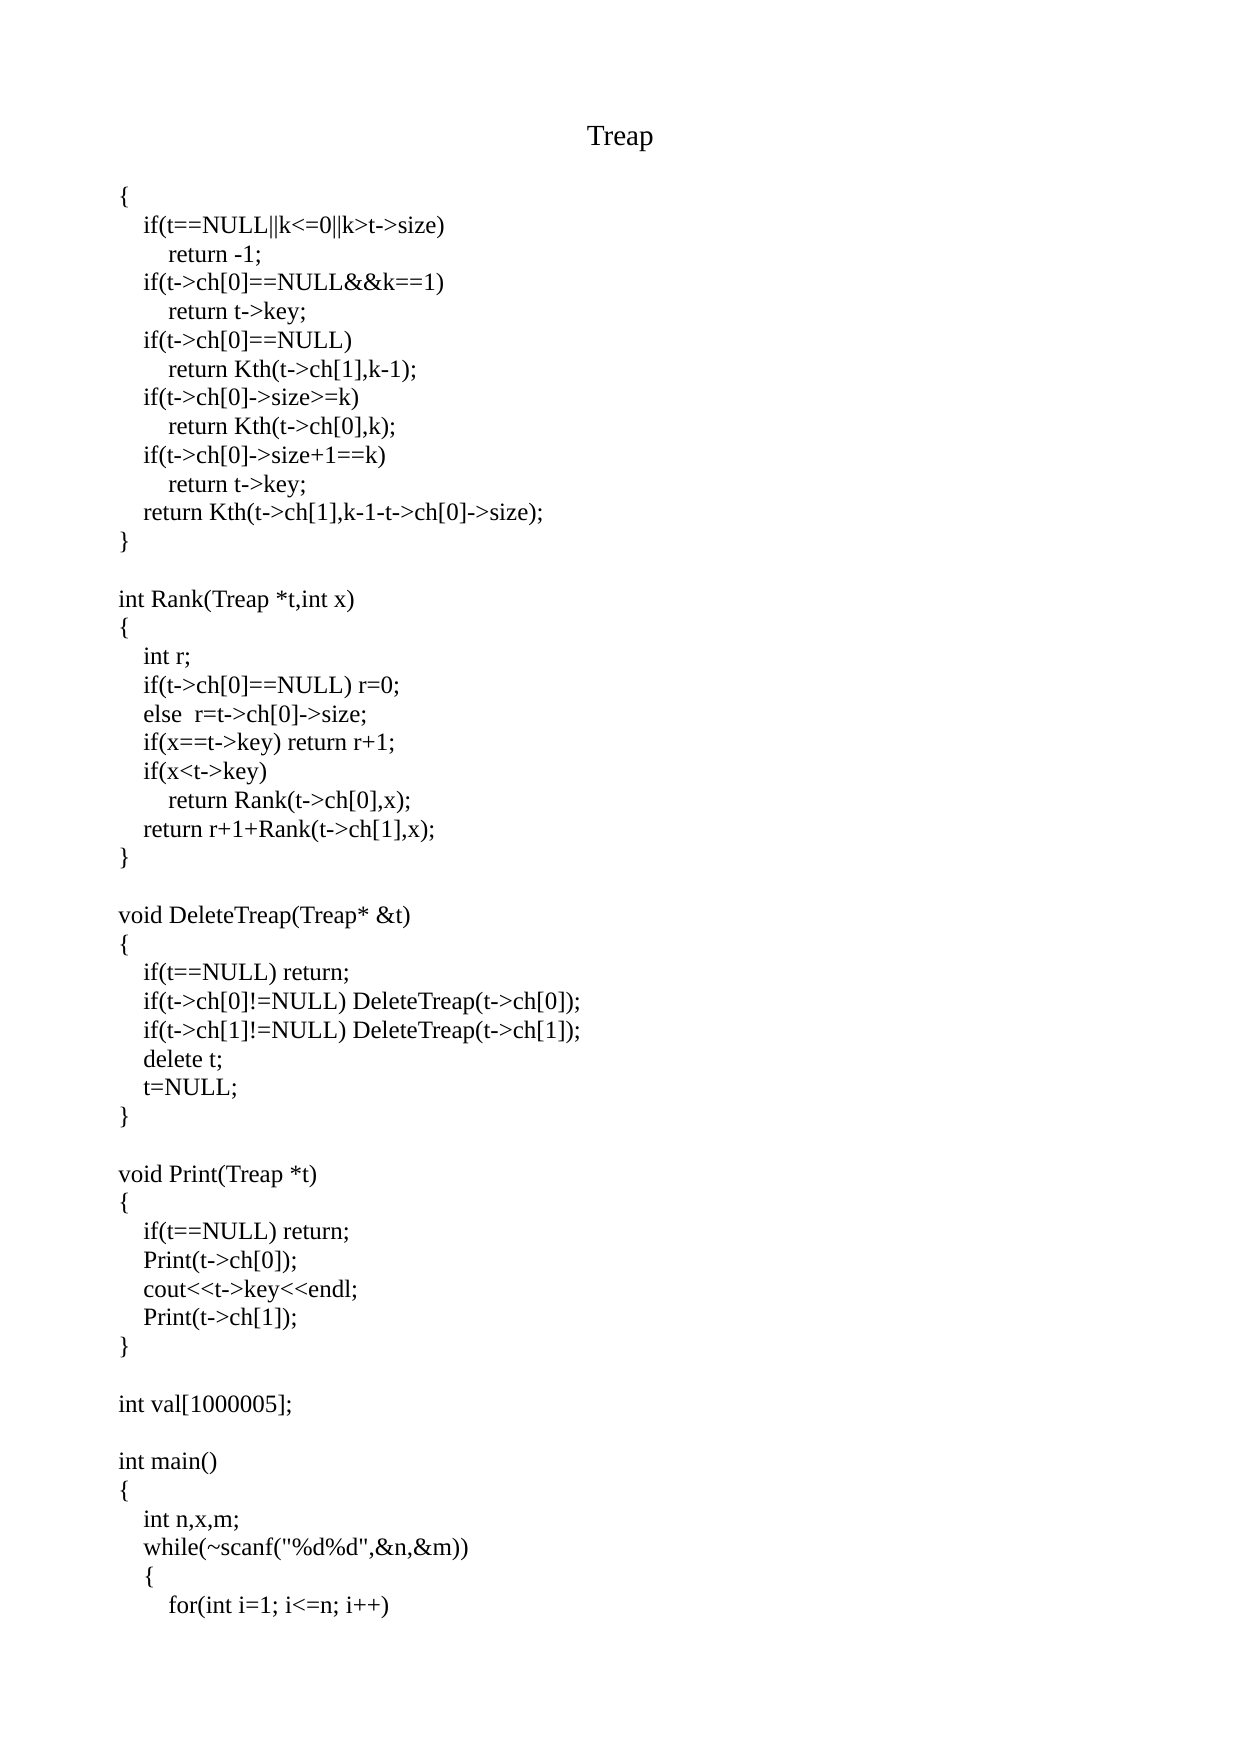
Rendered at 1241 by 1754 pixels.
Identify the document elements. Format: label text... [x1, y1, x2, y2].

text int r; [118, 641, 1122, 670]
text return Kth(t->ch[1],k-1); [118, 354, 1122, 382]
text } [118, 1101, 1122, 1130]
text int n,x,m; [118, 1504, 1122, 1532]
text { [118, 612, 1122, 641]
text for(int i=1; i<=n; i++) [118, 1590, 1122, 1619]
text void Print(Treap *t) [118, 1159, 1122, 1187]
text if(x==t->key) return r+1; [118, 727, 1122, 756]
text if(t==NULL||k<=0||k>t->size) [118, 210, 1122, 239]
text return r+1+Rank(t->ch[1],x); [118, 814, 1122, 842]
text return -1; [118, 239, 1122, 267]
text if(t->ch[0]==NULL) r=0; [118, 670, 1122, 699]
text { [118, 929, 1122, 957]
text { [118, 1475, 1122, 1504]
text if(t==NULL) return; [118, 1216, 1122, 1245]
text if(t->ch[0]->size+1==k) [118, 440, 1122, 469]
text int Rank(Treap *t,int x) [118, 584, 1122, 612]
text void DeleteTreap(Treap* &t) [118, 900, 1122, 929]
text delete t; [118, 1044, 1122, 1072]
text int main() [118, 1446, 1122, 1475]
text if(t->ch[0]->size>=k) [118, 382, 1122, 411]
text return t->key; [118, 469, 1122, 497]
text else r=t->ch[0]->size; [118, 699, 1122, 727]
text t=NULL; [118, 1072, 1122, 1101]
text { [118, 1561, 1122, 1590]
text if(t==NULL) return; [118, 957, 1122, 986]
text return Kth(t->ch[1],k-1-t->ch[0]->size); [118, 497, 1122, 526]
text return Rank(t->ch[0],x); [118, 785, 1122, 814]
text if(x<t->key) [118, 756, 1122, 785]
text int val[1000005]; [118, 1389, 1122, 1417]
text Print(t->ch[1]); [118, 1302, 1122, 1331]
text if(t->ch[1]!=NULL) DeleteTreap(t->ch[1]); [118, 1015, 1122, 1044]
text if(t->ch[0]==NULL&&k==1) [118, 267, 1122, 296]
text while(~scanf("%d%d",&n,&m)) [118, 1532, 1122, 1561]
text if(t->ch[0]!=NULL) DeleteTreap(t->ch[0]); [118, 986, 1122, 1015]
text cout<<t->key<<endl; [118, 1274, 1122, 1302]
text if(t->ch[0]==NULL) [118, 325, 1122, 354]
text { [118, 181, 1122, 210]
text } [118, 1331, 1122, 1360]
text } [118, 526, 1122, 555]
text return Kth(t->ch[0],k); [118, 411, 1122, 440]
text Print(t->ch[0]); [118, 1245, 1122, 1274]
text { [118, 1187, 1122, 1216]
text return t->key; [118, 296, 1122, 325]
text } [118, 842, 1122, 871]
